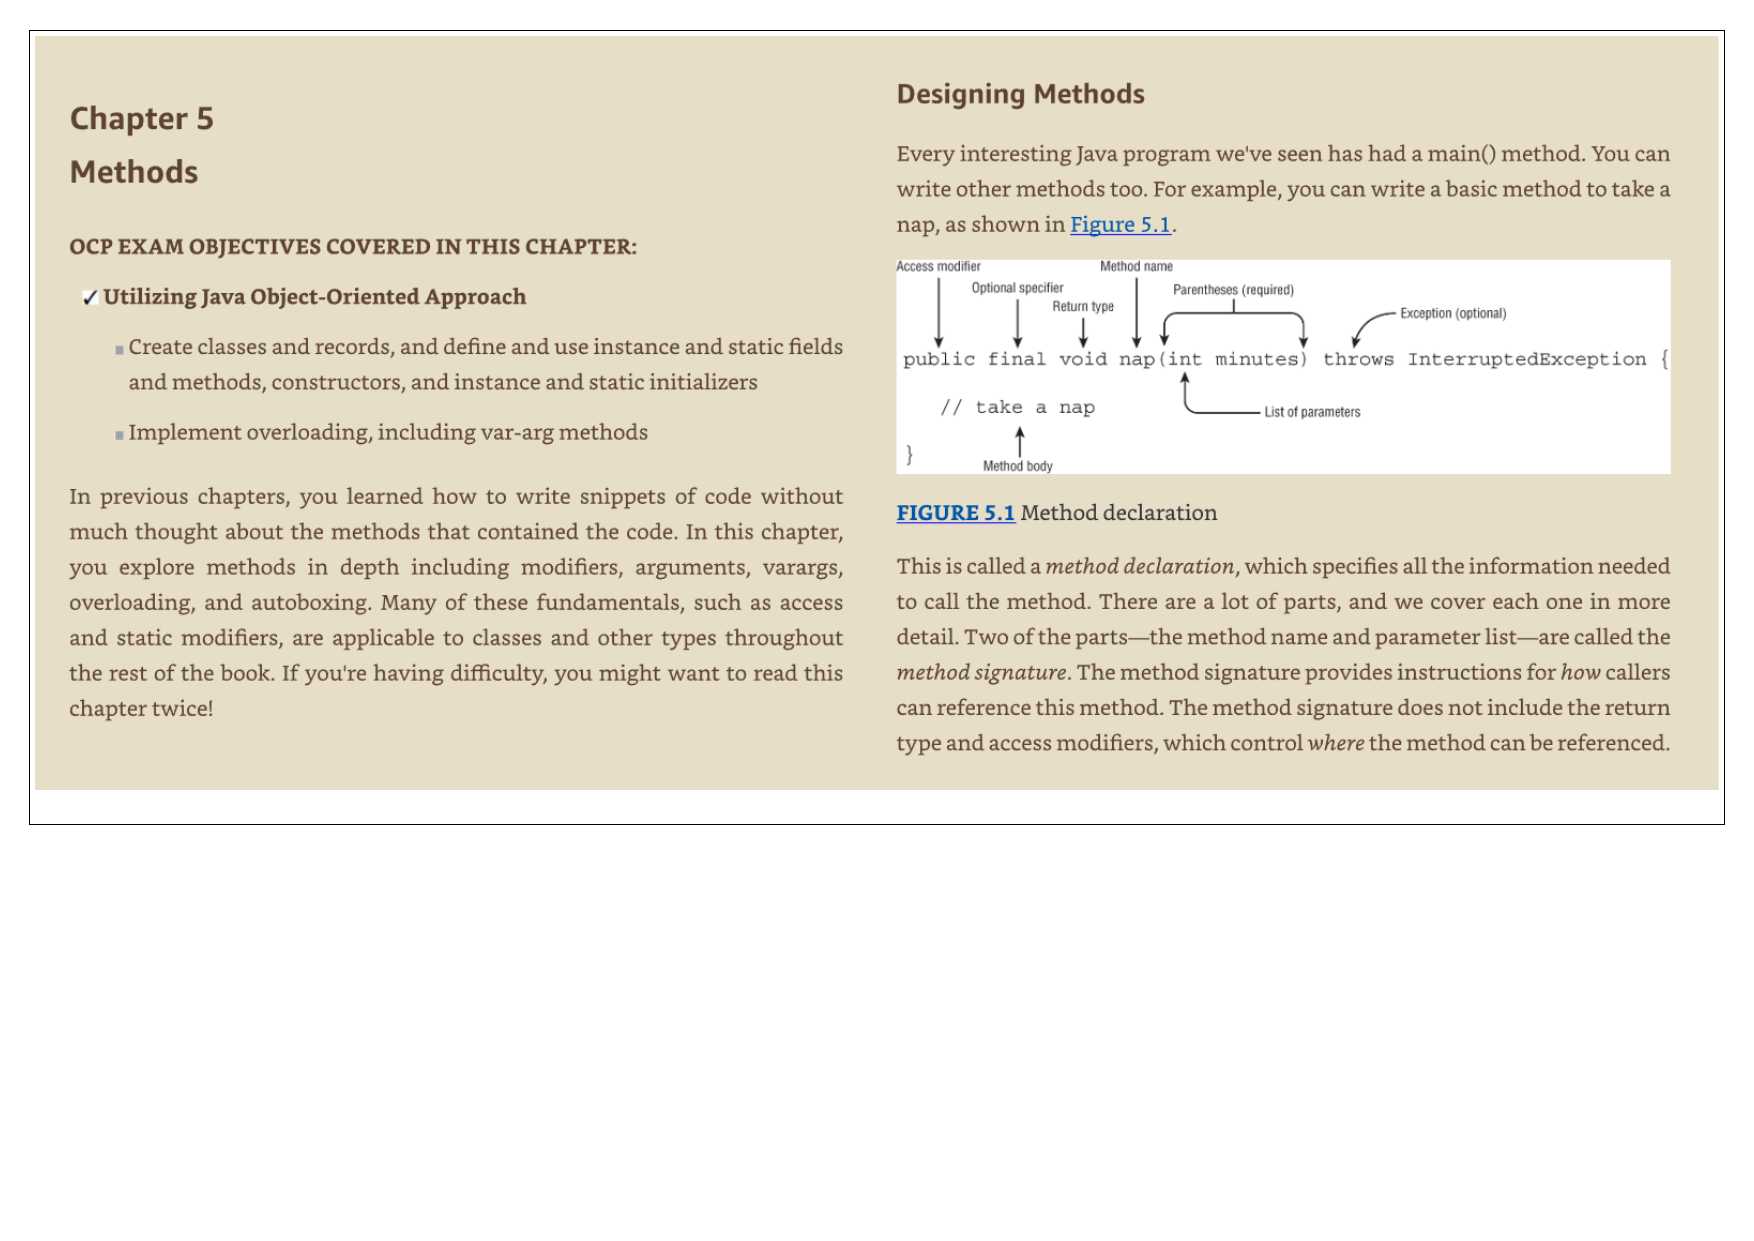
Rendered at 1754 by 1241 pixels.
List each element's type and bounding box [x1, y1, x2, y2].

table_header [30, 31, 1724, 824]
picture [35, 36, 1719, 790]
